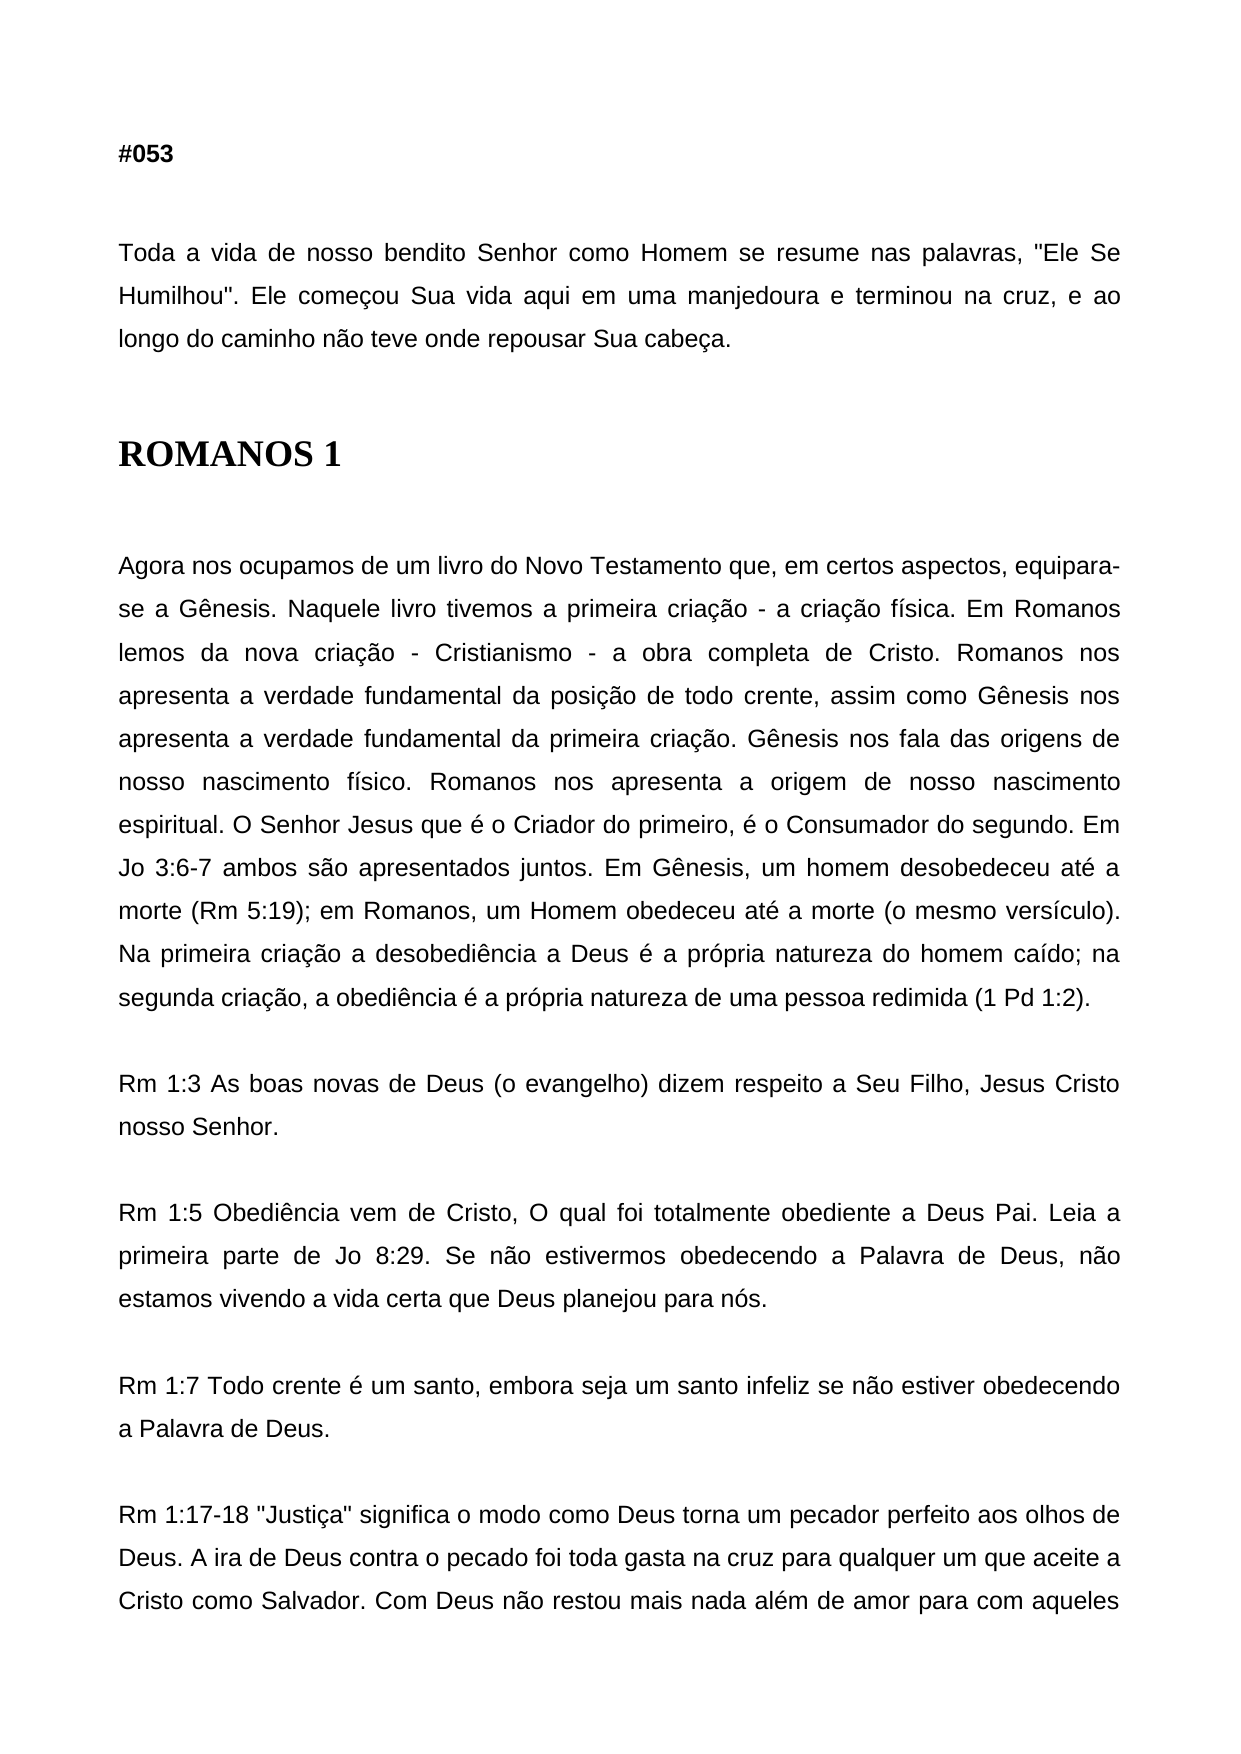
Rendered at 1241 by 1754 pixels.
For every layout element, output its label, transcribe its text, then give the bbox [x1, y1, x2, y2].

text Rm 1:7 Todo crente é um santo, embora seja um santo infeliz se não estiver obedecendo a Palavra de Deus. [118, 1371, 1122, 1443]
text Rm 1:17-18 "Justiça" significa o modo como Deus torna um pecador perfeito aos olhos de Deus. A ira de Deus contra o pecado foi toda gasta na cruz para qualquer um que aceite a Cristo como Salvador. Com Deus não restou mais nada além de amor para com aqueles [118, 1500, 1122, 1615]
text Rm 1:5 Obediência vem de Cristo, O qual foi totalmente obediente a Deus Pai. Leia a primeira parte de Jo 8:29. Se não estivermos obedecendo a Palavra de Deus, não estamos vivendo a vida certa que Deus planejou para nós. [118, 1198, 1122, 1313]
subtitle ROMANOS 1 [118, 431, 1122, 474]
text Rm 1:3 As boas novas de Deus (o evangelho) dizem respeito a Seu Filho, Jesus Cristo nosso Senhor. [118, 1069, 1122, 1141]
text Agora nos ocupamos de um livro do Novo Testamento que, em certos aspectos, equipara-se a Gênesis. Naquele livro tivemos a primeira criação - a criação física. Em Romanos lemos da nova criação - Cristianismo - a obra completa de Cristo. Romanos nos apresenta a verdade fundamental da posição de todo crente, assim como Gênesis nos apresenta a verdade fundamental da primeira criação. Gênesis nos fala das origens de nosso nascimento físico. Romanos nos apresenta a origem de nosso nascimento espiritual. O Senhor Jesus que é o Criador do primeiro, é o Consumador do segundo. Em Jo 3:6-7 ambos são apresentados juntos. Em Gênesis, um homem desobedeceu até a morte (Rm 5:19); em Romanos, um Homem obedeceu até a morte (o mesmo versículo). Na primeira criação a desobediência a Deus é a própria natureza do homem caído; na segunda criação, a obediência é a própria natureza de uma pessoa redimida (1 Pd 1:2). [118, 551, 1122, 1011]
subtitle #053 [118, 139, 1122, 168]
text Toda a vida de nosso bendito Senhor como Homem se resume nas palavras, "Ele Se Humilhou". Ele começou Sua vida aqui em uma manjedoura e terminou na cruz, e ao longo do caminho não teve onde repousar Sua cabeça. [118, 238, 1122, 353]
